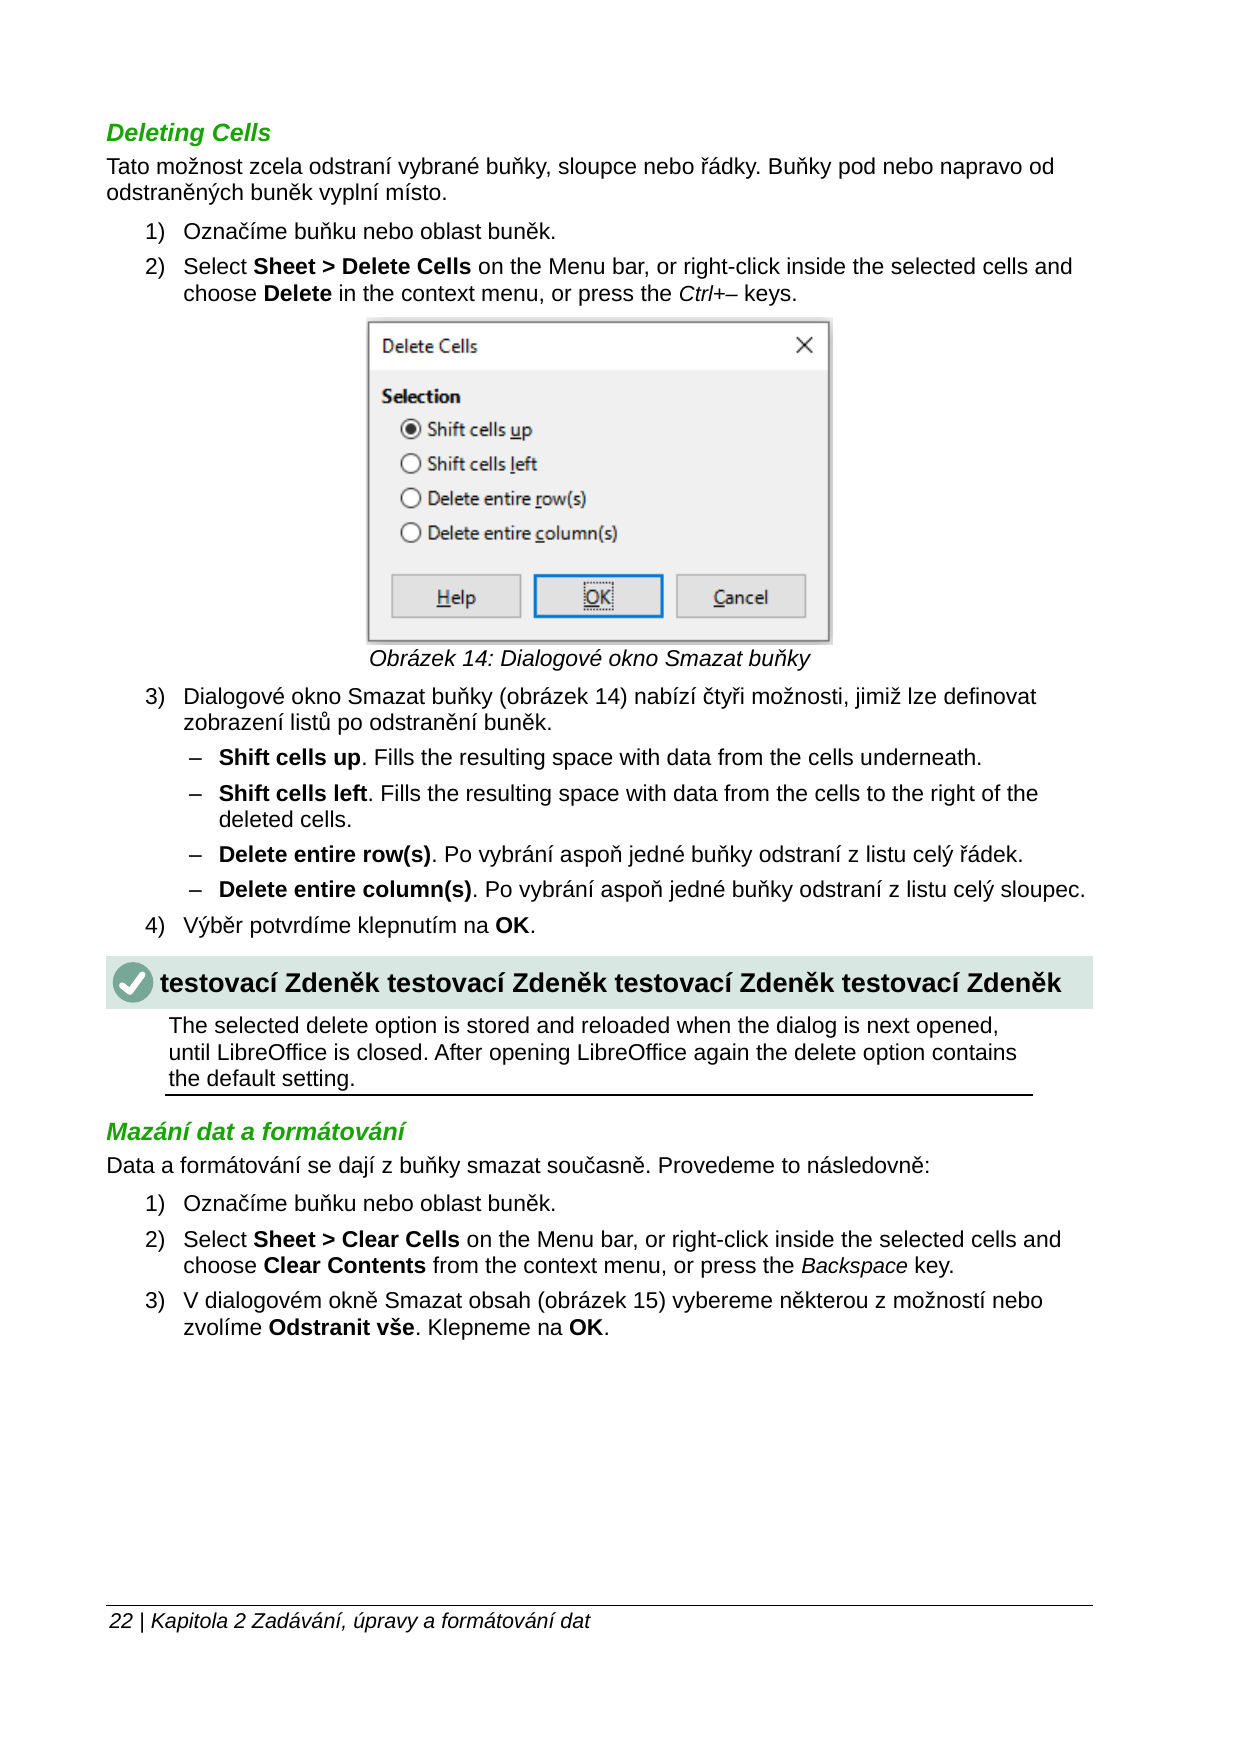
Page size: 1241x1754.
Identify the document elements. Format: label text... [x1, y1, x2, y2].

text Obrázek 14: Dialogové okno Smazat buňky [369, 645, 830, 671]
list Výběr potvrdíme klepnutím na OK. [165, 912, 1093, 938]
list Delete entire column(s). Po vybrání aspoň jedné buňky odstraní z listu celý sloupec. [189, 876, 1093, 903]
list Označíme buňku nebo oblast buněk. [165, 1190, 1093, 1217]
list Delete entire row(s). Po vybrání aspoň jedné buňky odstraní z listu celý řádek. [189, 841, 1093, 867]
list Shift cells up. Fills the resulting space with data from the cells underneath. [189, 744, 1093, 771]
text The selected delete option is stored and reloaded when the dialog is next opened, until LibreOffice is closed. After opening LibreOffice again the delete option contains the default setting. [165, 1009, 1033, 1094]
subtitle testovací Zdeněk testovací Zdeněk testovací Zdeněk testovací Zdeněk [106, 956, 1093, 1009]
list Select Sheet > Delete Cells on the Menu bar, or right-click inside the selected cells and choose Delete in the context menu, or press the Ctrl+– keys. [165, 253, 1093, 306]
picture [365, 317, 833, 645]
list Shift cells left. Fills the resulting space with data from the cells to the right of the deleted cells. [189, 779, 1093, 832]
text Tato možnost zcela odstraní vybrané buňky, sloupce nebo řádky. Buňky pod nebo napravo od odstraněných buněk vyplní místo. [106, 153, 1093, 206]
subtitle Mazání dat a formátování [106, 1117, 1093, 1146]
subtitle Deleting Cells [106, 118, 1093, 147]
list Dialogové okno Smazat buňky (obrázek 14) nabízí čtyři možnosti, jimiž lze definovat zobrazení listů po odstranění buněk. [165, 683, 1093, 736]
list Data a formátování se dají z buňky smazat současně. Provedeme to následovně: [106, 1152, 1093, 1178]
list Označíme buňku nebo oblast buněk. [165, 218, 1093, 244]
list V dialogovém okně Smazat obsah (obrázek 15) vybereme některou z možností nebo zvolíme Odstranit vše. Klepneme na OK. [165, 1287, 1093, 1340]
list Select Sheet > Clear Cells on the Menu bar, or right-click inside the selected cells and choose Clear Contents from the context menu, or press the Backspace key. [165, 1226, 1093, 1278]
